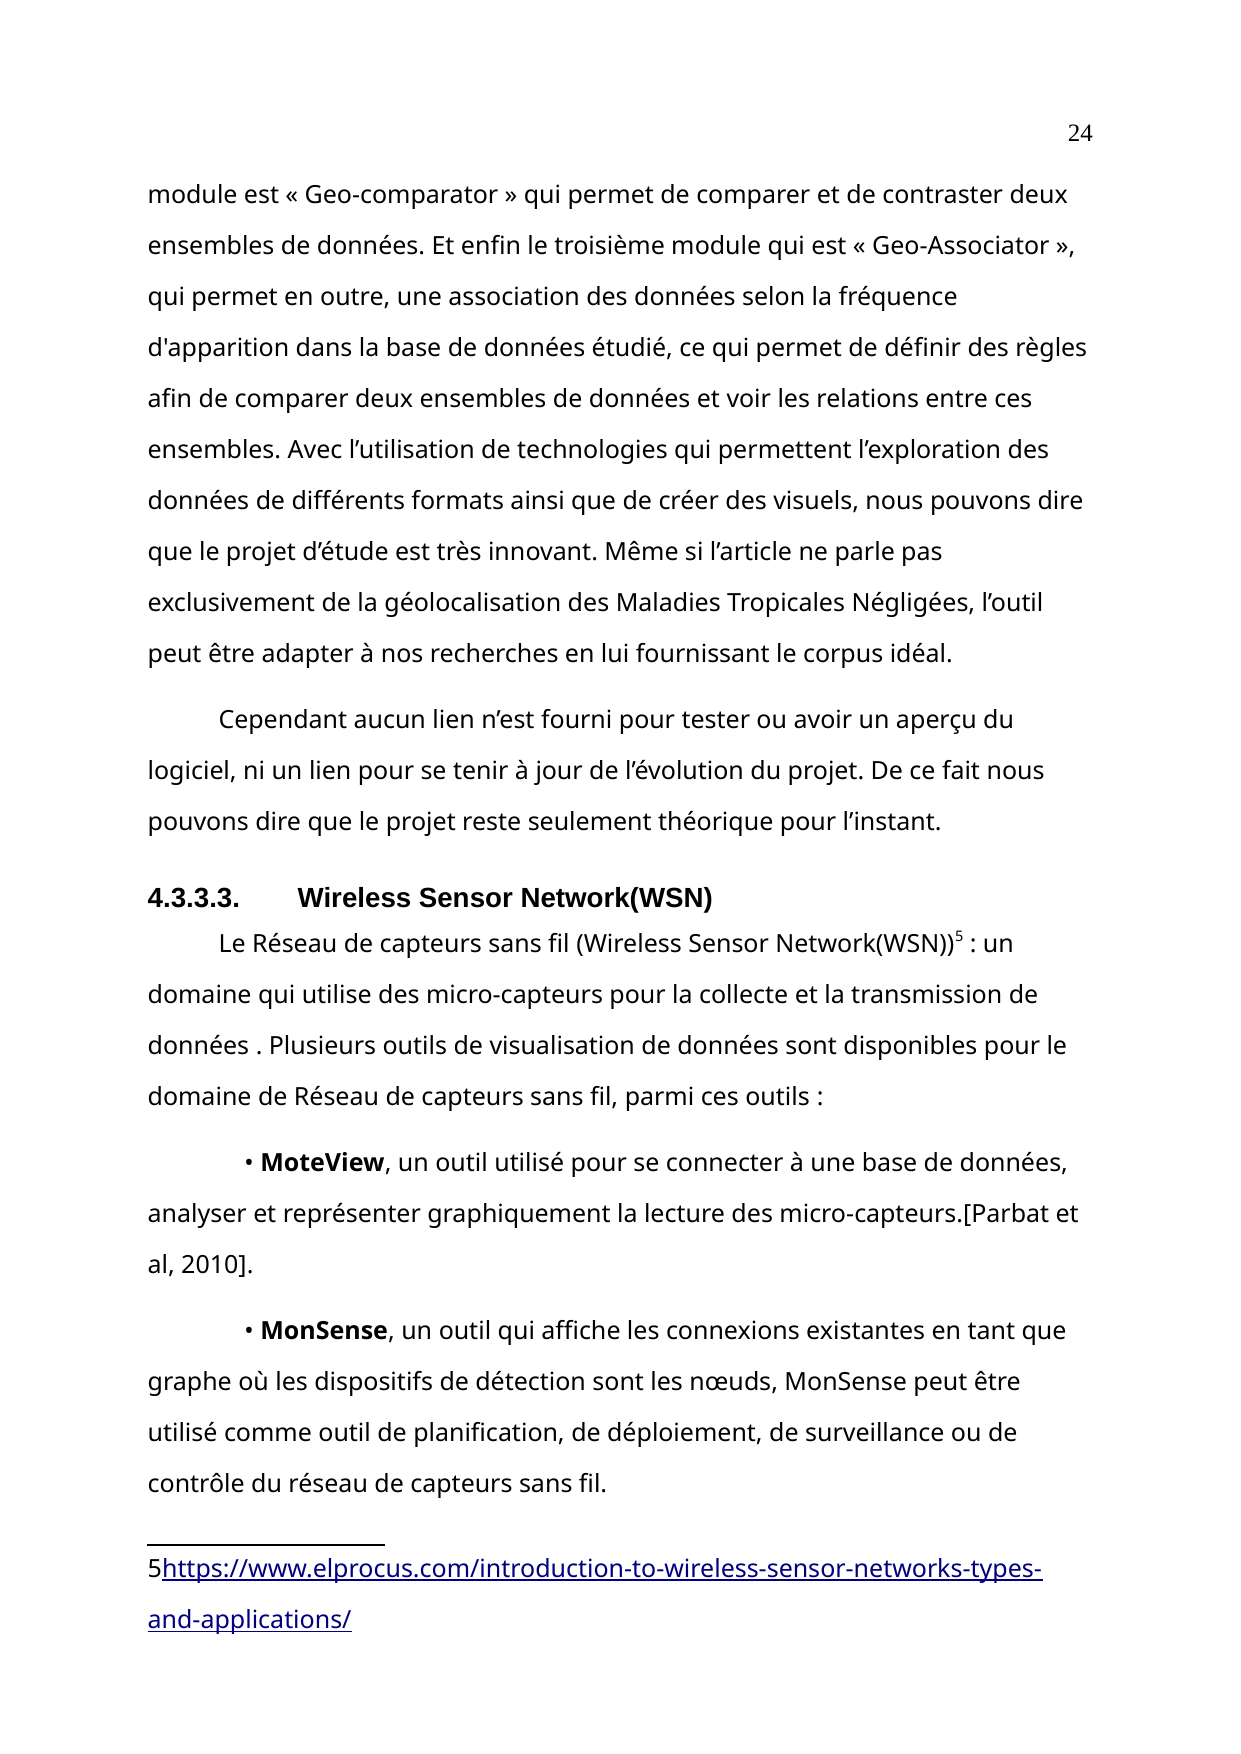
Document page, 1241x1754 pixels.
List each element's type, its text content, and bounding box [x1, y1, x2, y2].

subtitle Wireless Sensor Network(WSN) [147, 882, 1092, 913]
text module est « Geo-comparator » qui permet de comparer et de contraster deux ensembles de données. Et enfin le troisième module qui est « Geo-Associator », qui permet en outre, une association des données selon la fréquence d'apparition dans la base de données étudié, ce qui permet de définir des règles afin de comparer deux ensembles de données et voir les relations entre ces ensembles. Avec l’utilisation de technologies qui permettent l’exploration des données de différents formats ainsi que de créer des visuels, nous pouvons dire que le projet d’étude est très innovant. Même si l’article ne parle pas exclusivement de la géolocalisation des Maladies Tropicales Négligées, l’outil peut être adapter à nos recherches en lui fournissant le corpus idéal. [147, 176, 1092, 670]
text • MoteView, un outil utilisé pour se connecter à une base de données, analyser et représenter graphiquement la lecture des micro-capteurs.[Parbat et al, 2010]. [147, 1145, 1092, 1281]
text • MonSense, un outil qui affiche les connexions existantes en tant que graphe où les dispositifs de détection sont les nœuds, MonSense peut être utilisé comme outil de planification, de déploiement, de surveillance ou de contrôle du réseau de capteurs sans fil. [147, 1312, 1092, 1499]
text https://www.elprocus.com/introduction-to-wireless-sensor-networks-types-and-applications/ [147, 1551, 1092, 1636]
text Le Réseau de capteurs sans fil (Wireless Sensor Network(WSN)) : un domaine qui utilise des micro-capteurs pour la collecte et la transmission de données . Plusieurs outils de visualisation de données sont disponibles pour le domaine de Réseau de capteurs sans fil, parmi ces outils : [147, 926, 1092, 1113]
text Cependant aucun lien n’est fourni pour tester ou avoir un aperçu du logiciel, ni un lien pour se tenir à jour de l’évolution du projet. De ce fait nous pouvons dire que le projet reste seulement théorique pour l’instant. [147, 701, 1092, 837]
